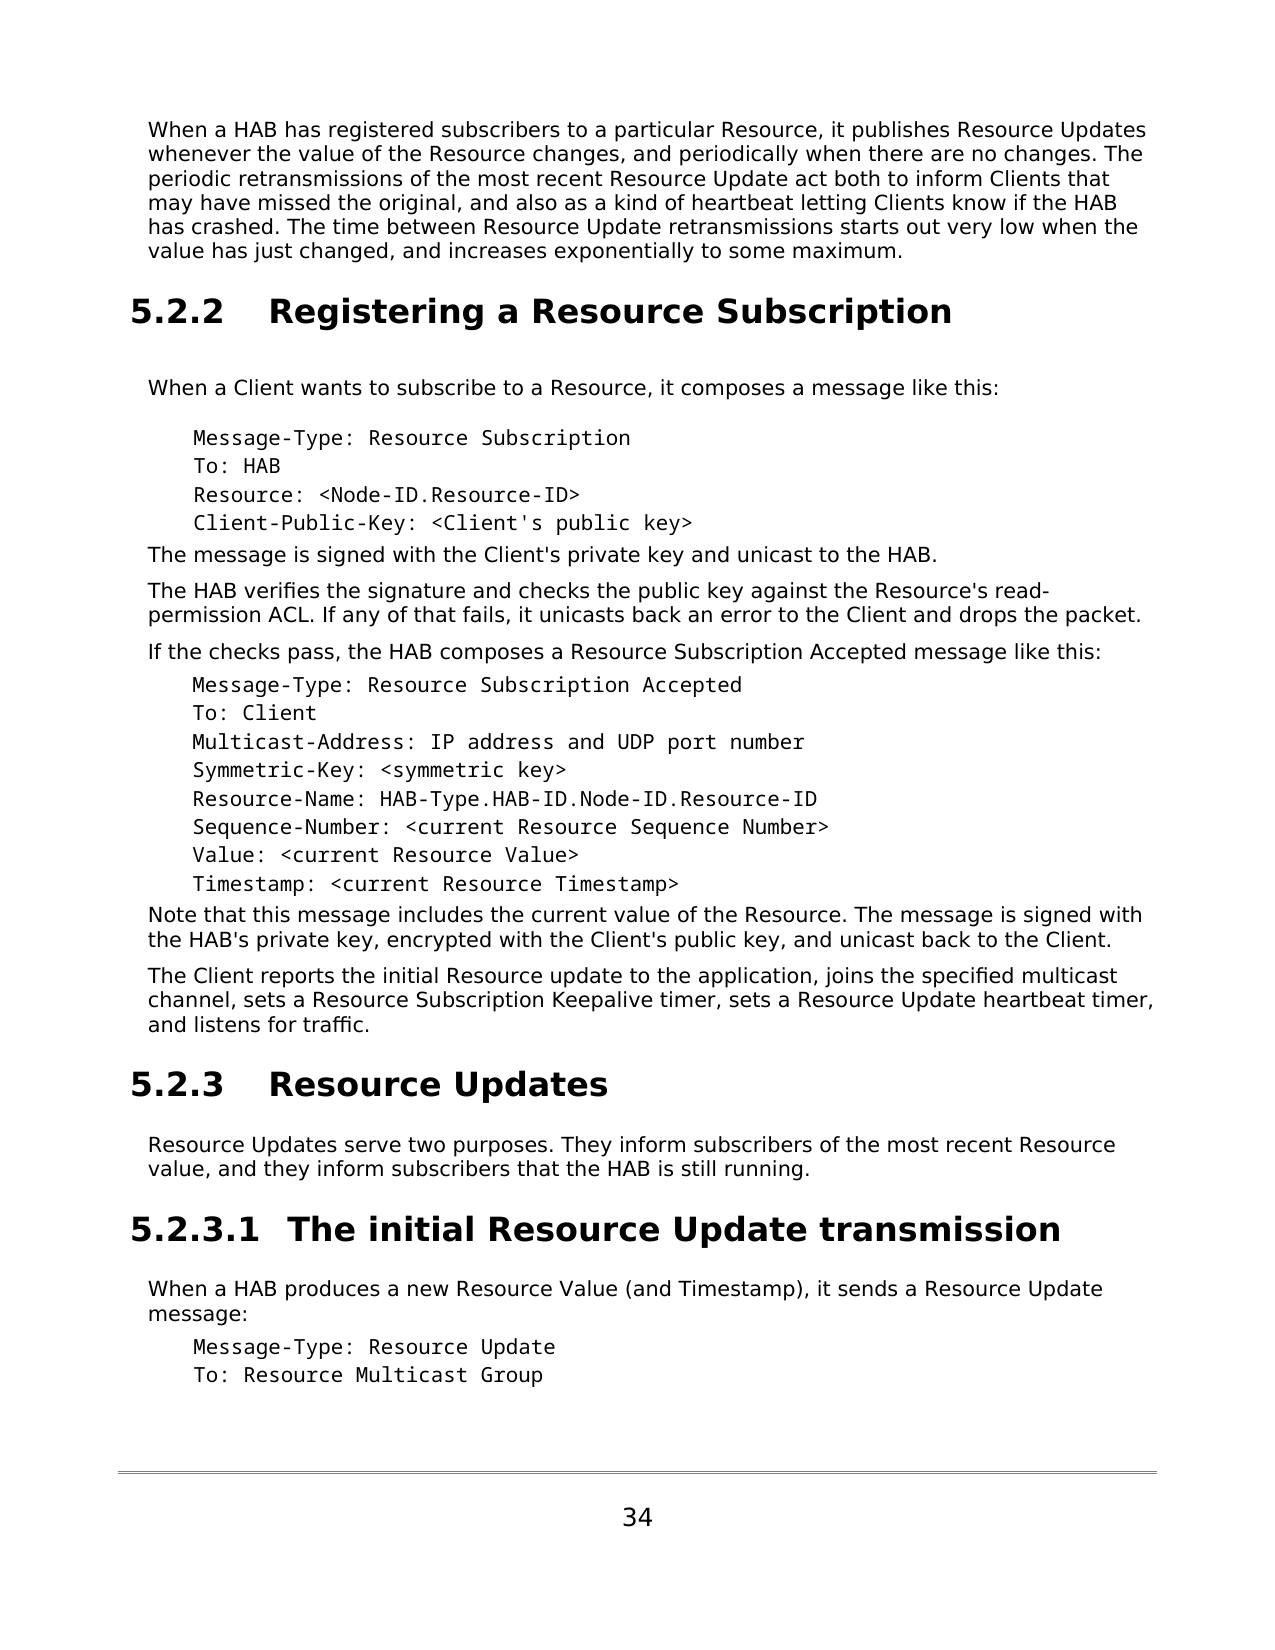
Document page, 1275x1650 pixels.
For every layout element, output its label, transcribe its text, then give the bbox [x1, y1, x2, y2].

text To: Resource Multicast Group [193, 1360, 1157, 1389]
text Message-Type: Resource Subscription Accepted [192, 670, 1157, 698]
text To: Client [192, 698, 1157, 727]
text To: HAB [193, 451, 1157, 480]
text When a HAB has registered subscribers to a particular Resource, it publishes Resource Updates whenever the value of the Resource changes, and periodically when there are no changes. The periodic retransmissions of the most recent Resource Update act both to inform Clients that may have missed the original, and also as a kind of heartbeat letting Clients know if the HAB has crashed. The time between Resource Update retransmissions starts out very low when the value has just changed, and increases exponentially to some maximum. [148, 118, 1157, 264]
text Resource-Name: HAB-Type.HAB-ID.Node-ID.Resource-ID [192, 784, 1157, 812]
text Timestamp: <current Resource Timestamp> [192, 869, 1157, 897]
subtitle The initial Resource Update transmission [118, 1210, 1157, 1249]
text Note that this message includes the current value of the Resource. The message is signed with the HAB's private key, encrypted with the Client's public key, and unicast back to the Client. [148, 903, 1157, 952]
text The Client reports the initial Resource update to the application, joins the specified multicast channel, sets a Resource Subscription Keepalive timer, sets a Resource Update heartbeat timer, and listens for traffic. [148, 964, 1157, 1037]
text Symmetric-Key: <symmetric key> [192, 755, 1157, 784]
text Message-Type: Resource Subscription [193, 423, 1157, 451]
text Value: <current Resource Value> [192, 841, 1157, 869]
text The message is signed with the Client's private key and unicast to the HAB. [148, 543, 1157, 567]
subtitle Resource Updates [118, 1066, 1157, 1104]
subtitle Registering a Resource Subscription [118, 292, 1157, 331]
text When a HAB produces a new Resource Value (and Timestamp), it sends a Resource Update message: [148, 1277, 1157, 1326]
text Resource: <Node-ID.Resource-ID> [193, 480, 1157, 508]
text Multicast-Address: IP address and UDP port number [192, 727, 1157, 755]
text Message-Type: Resource Update [193, 1332, 1157, 1360]
text If the checks pass, the HAB composes a Resource Subscription Accepted message like this: [148, 640, 1157, 664]
text When a Client wants to subscribe to a Resource, it composes a message like this: [148, 376, 1157, 400]
text Resource Updates serve two purposes. They inform subscribers of the most recent Resource value, and they inform subscribers that the HAB is still running. [148, 1133, 1157, 1181]
text Sequence-Number: <current Resource Sequence Number> [192, 812, 1157, 841]
text Client-Public-Key: <Client's public key> [193, 508, 1157, 537]
text The HAB verifies the signature and checks the public key against the Resource's read-permission ACL. If any of that fails, it unicasts back an error to the Client and drops the packet. [148, 579, 1157, 628]
